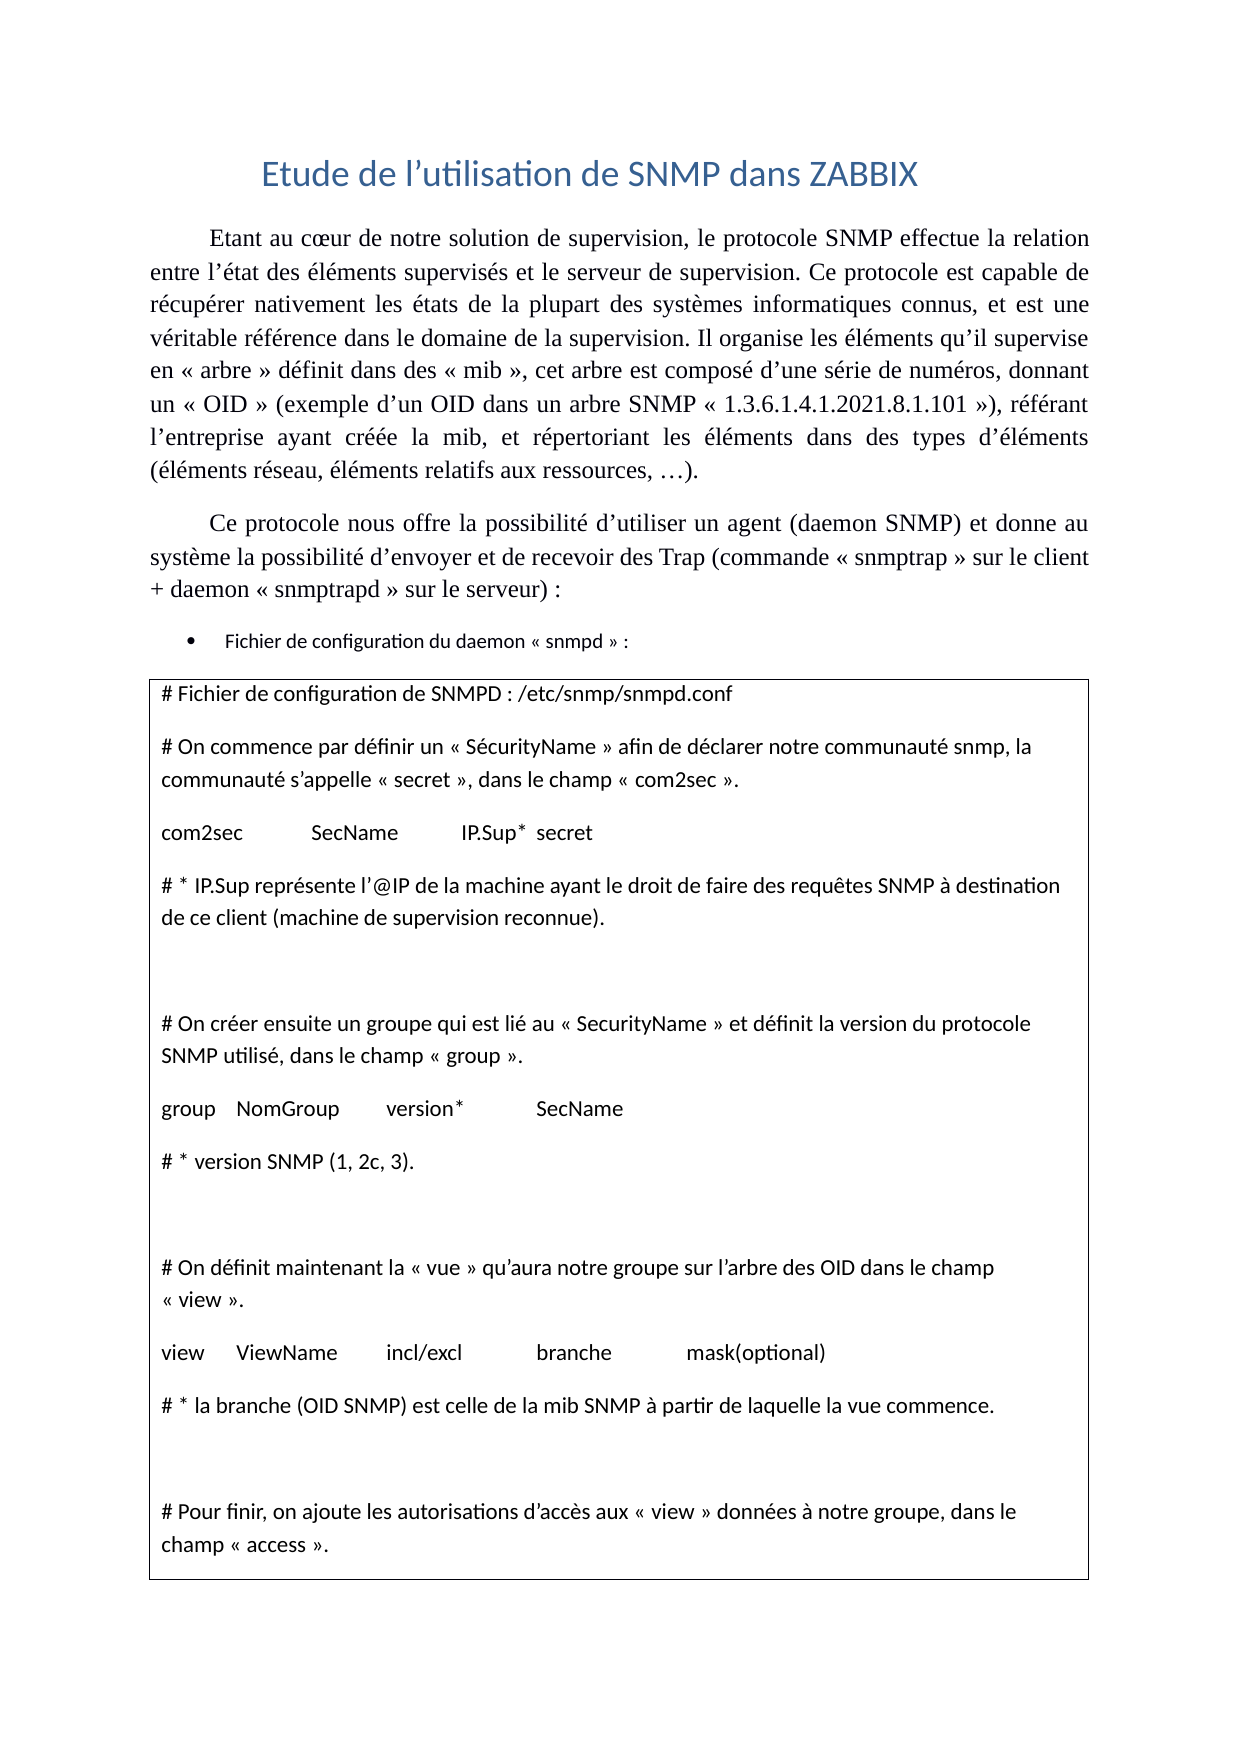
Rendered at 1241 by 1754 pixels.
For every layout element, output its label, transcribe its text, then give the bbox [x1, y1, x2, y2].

text Ce protocole nous offre la possibilité d’utiliser un agent (daemon SNMP) et donne au système la possibilité d’envoyer et de recevoir des Trap (commande « snmptrap » sur le client + daemon « snmptrapd » sur le serveur) : [150, 508, 1090, 603]
list Fichier de configuration du daemon « snmpd » : [187, 628, 1090, 654]
subtitle Etude de l’utilisation de SNMP dans ZABBIX [261, 150, 1090, 196]
table_header # Fichier de configuration de SNMPD : /etc/snmp/snmpd.conf # On commence par définir un « SécurityName » afin de déclarer notre communauté snmp, la communauté s’appelle « secret », dans le champ « com2sec ». com2sec SecName IP.Sup* secret # * IP.Sup représente l’@IP de la machine ayant le droit de faire des requêtes SNMP à destination de ce client (machine de supervision reconnue). # On créer ensuite un groupe qui est lié au « SecurityName » et définit la version du protocole SNMP utilisé, dans le champ « group ». group NomGroup version* SecName # * version SNMP (1, 2c, 3). # On définit maintenant la « vue » qu’aura notre groupe sur l’arbre des OID dans le champ « view ». view ViewName incl/excl branche mask(optional) # * la branche (OID SNMP) est celle de la mib SNMP à partir de laquelle la vue commence. # Pour finir, on ajoute les autorisations d’accès aux « view » données à notre groupe, dans le champ « access ». [150, 680, 1088, 1578]
text Etant au cœur de notre solution de supervision, le protocole SNMP effectue la relation entre l’état des éléments supervisés et le serveur de supervision. Ce protocole est capable de récupérer nativement les états de la plupart des systèmes informatiques connus, et est une véritable référence dans le domaine de la supervision. Il organise les éléments qu’il supervise en « arbre » définit dans des « mib », cet arbre est composé d’une série de numéros, donnant un « OID » (exemple d’un OID dans un arbre SNMP « 1.3.6.1.4.1.2021.8.1.101 »), référant l’entreprise ayant créée la mib, et répertoriant les éléments dans des types d’éléments (éléments réseau, éléments relatifs aux ressources, …). [150, 223, 1090, 483]
